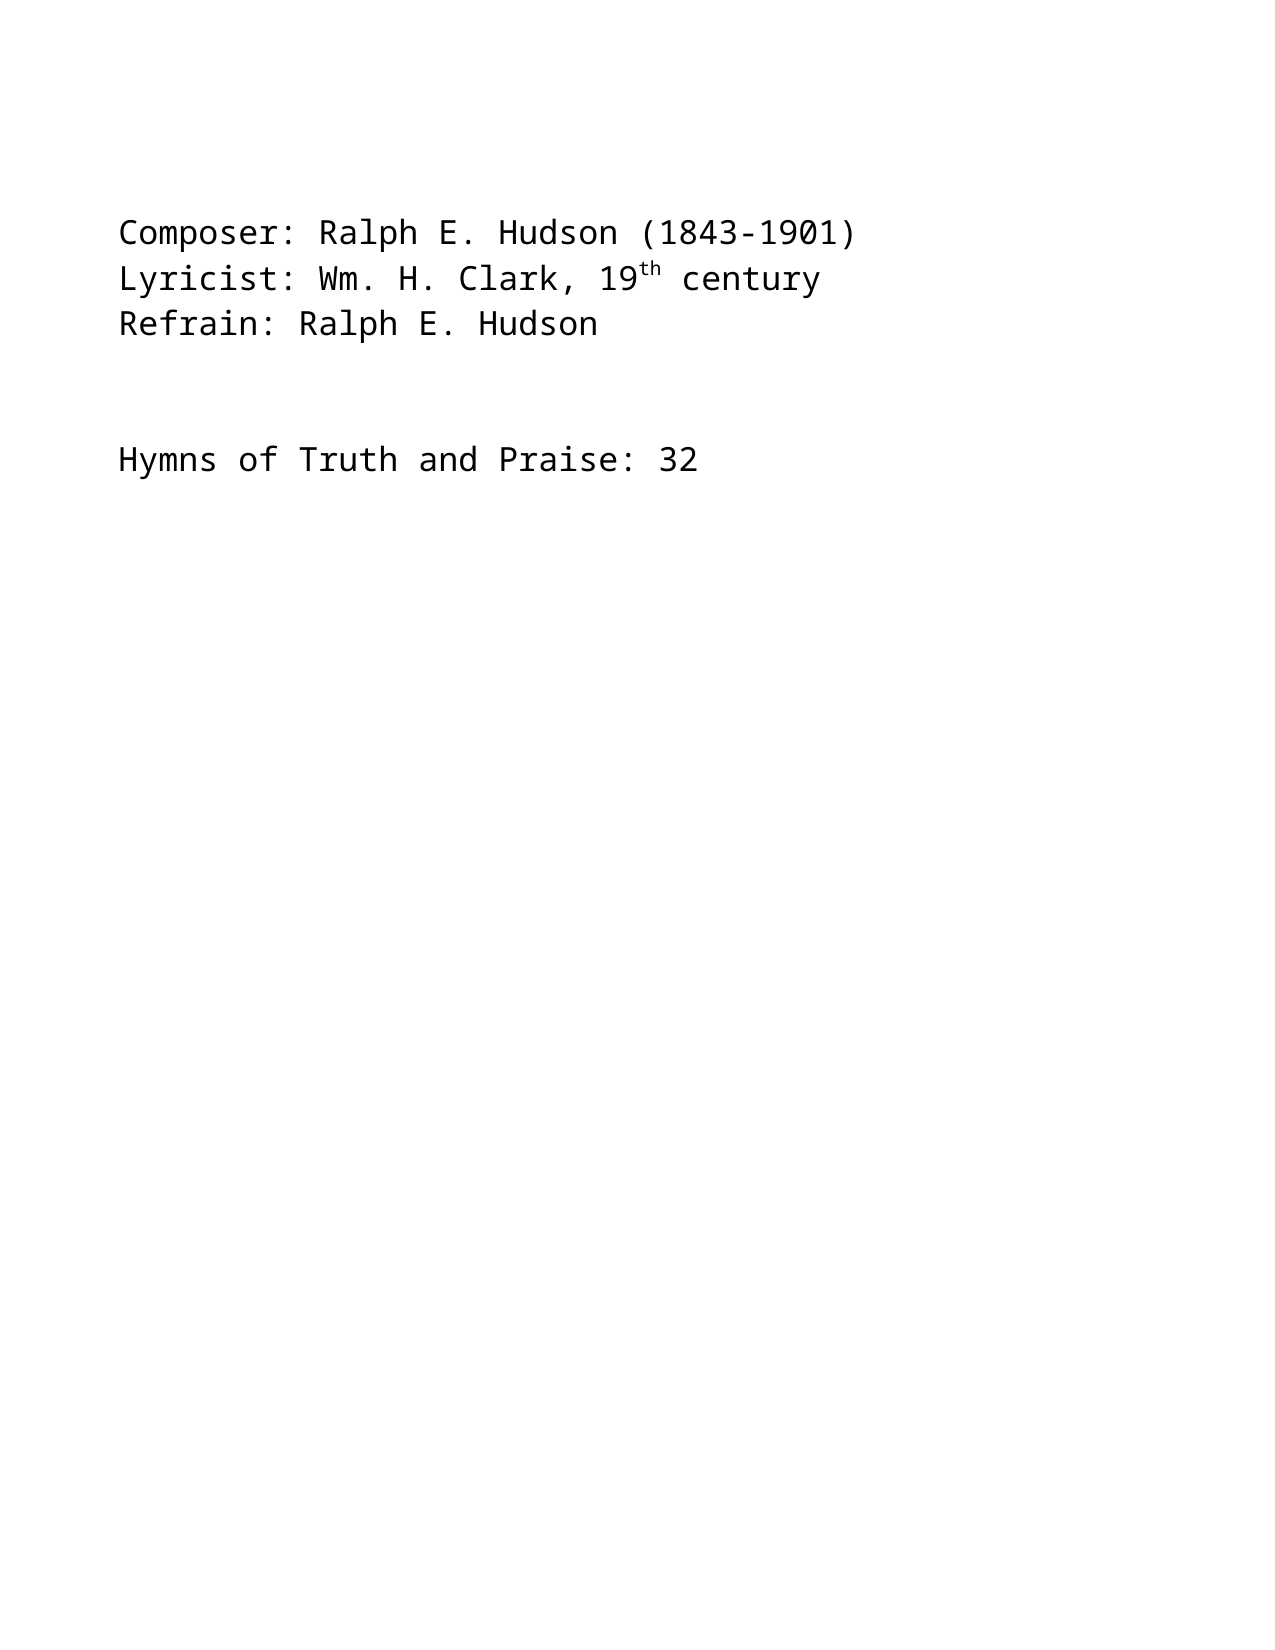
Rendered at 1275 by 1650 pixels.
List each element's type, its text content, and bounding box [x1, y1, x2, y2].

text Hymns of Truth and Praise: 32 [118, 436, 1157, 481]
text Refrain: Ralph E. Hudson [118, 300, 1157, 345]
text Lyricist: Wm. H. Clark, 19th century [118, 254, 1157, 300]
text Composer: Ralph E. Hudson (1843-1901) [118, 209, 1157, 254]
